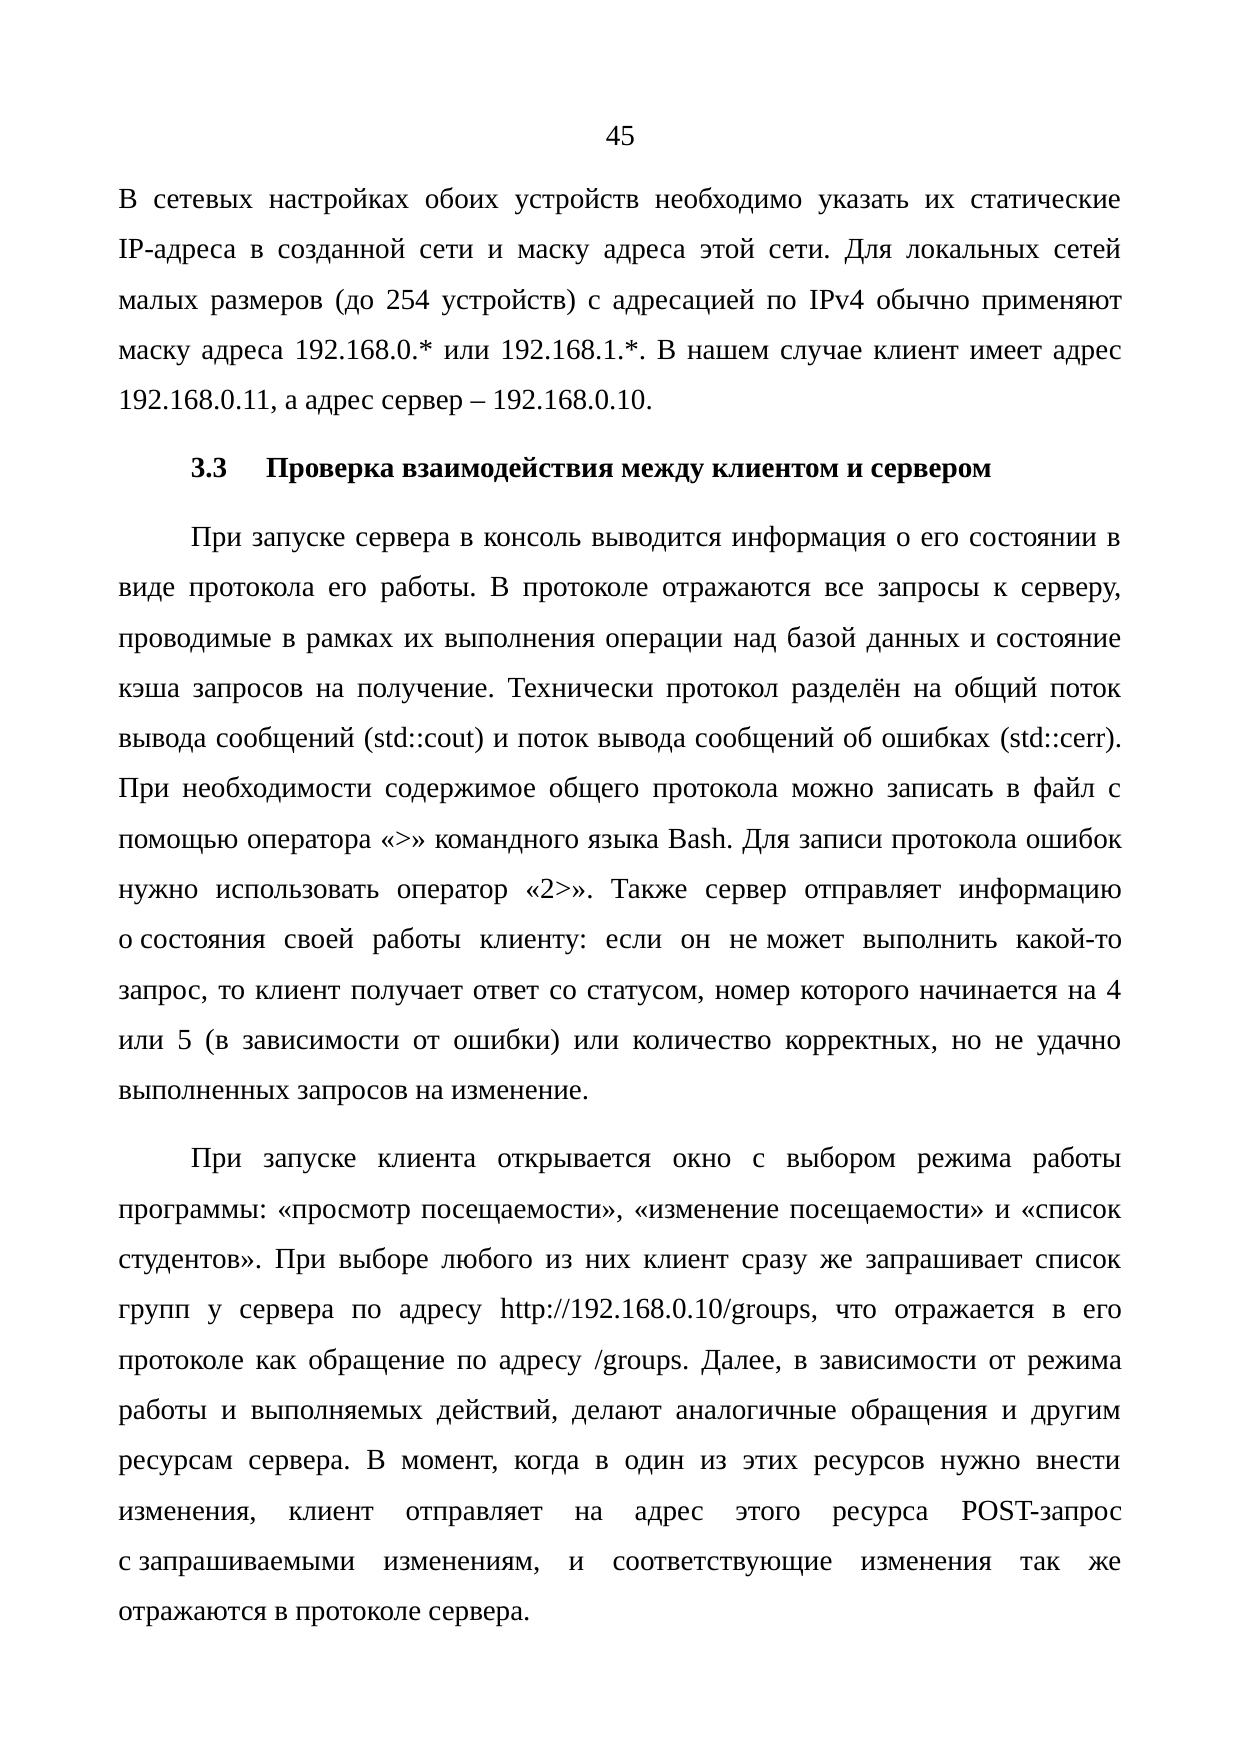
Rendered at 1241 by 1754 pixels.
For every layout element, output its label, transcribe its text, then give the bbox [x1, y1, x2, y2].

text При запуске клиента открывается окно с выбором режима работы программы: «просмотр посещаемости», «изменение посещаемости» и «список студентов». При выборе любого из них клиент сразу же запрашивает список групп у сервера по адресу http://192.168.0.10/groups, что отражается в его протоколе как обращение по адресу /groups. Далее, в зависимости от режима работы и выполняемых действий, делают аналогичные обращения и другим ресурсам сервера. В момент, когда в один из этих ресурсов нужно внести изменения, клиент отправляет на адрес этого ресурса POST-запрос с запрашиваемыми изменениям, и соответствующие изменения так же отражаются в протоколе сервера. [118, 1141, 1122, 1627]
text В сетевых настройках обоих устройств необходимо указать их статические IP‑адреса в созданной сети и маску адреса этой сети. Для локальных сетей малых размеров (до 254 устройств) с адресацией по IPv4 обычно применяют маску адреса 192.168.0.* или 192.168.1.*. В нашем случае клиент имеет адрес 192.168.0.11, а адрес сервер – 192.168.0.10. [118, 181, 1122, 416]
text При запуске сервера в консоль выводится информация о его состоянии в виде протокола его работы. В протоколе отражаются все запросы к серверу, проводимые в рамках их выполнения операции над базой данных и состояние кэша запросов на получение. Технически протокол разделён на общий поток вывода сообщений (std::cout) и поток вывода сообщений об ошибках (std::cerr). При необходимости содержимое общего протокола можно записать в файл с помощью оператора «>» командного языка Bash. Для записи протокола ошибок нужно использовать оператор «2>». Также сервер отправляет информацию о состояния своей работы клиенту: если он не может выполнить какой-то запрос, то клиент получает ответ со статусом, номер которого начинается на 4 или 5 (в зависимости от ошибки) или количество корректных, но не удачно выполненных запросов на изменение. [118, 519, 1122, 1106]
subtitle Проверка взаимодействия между клиентом и сервером [118, 450, 1122, 484]
